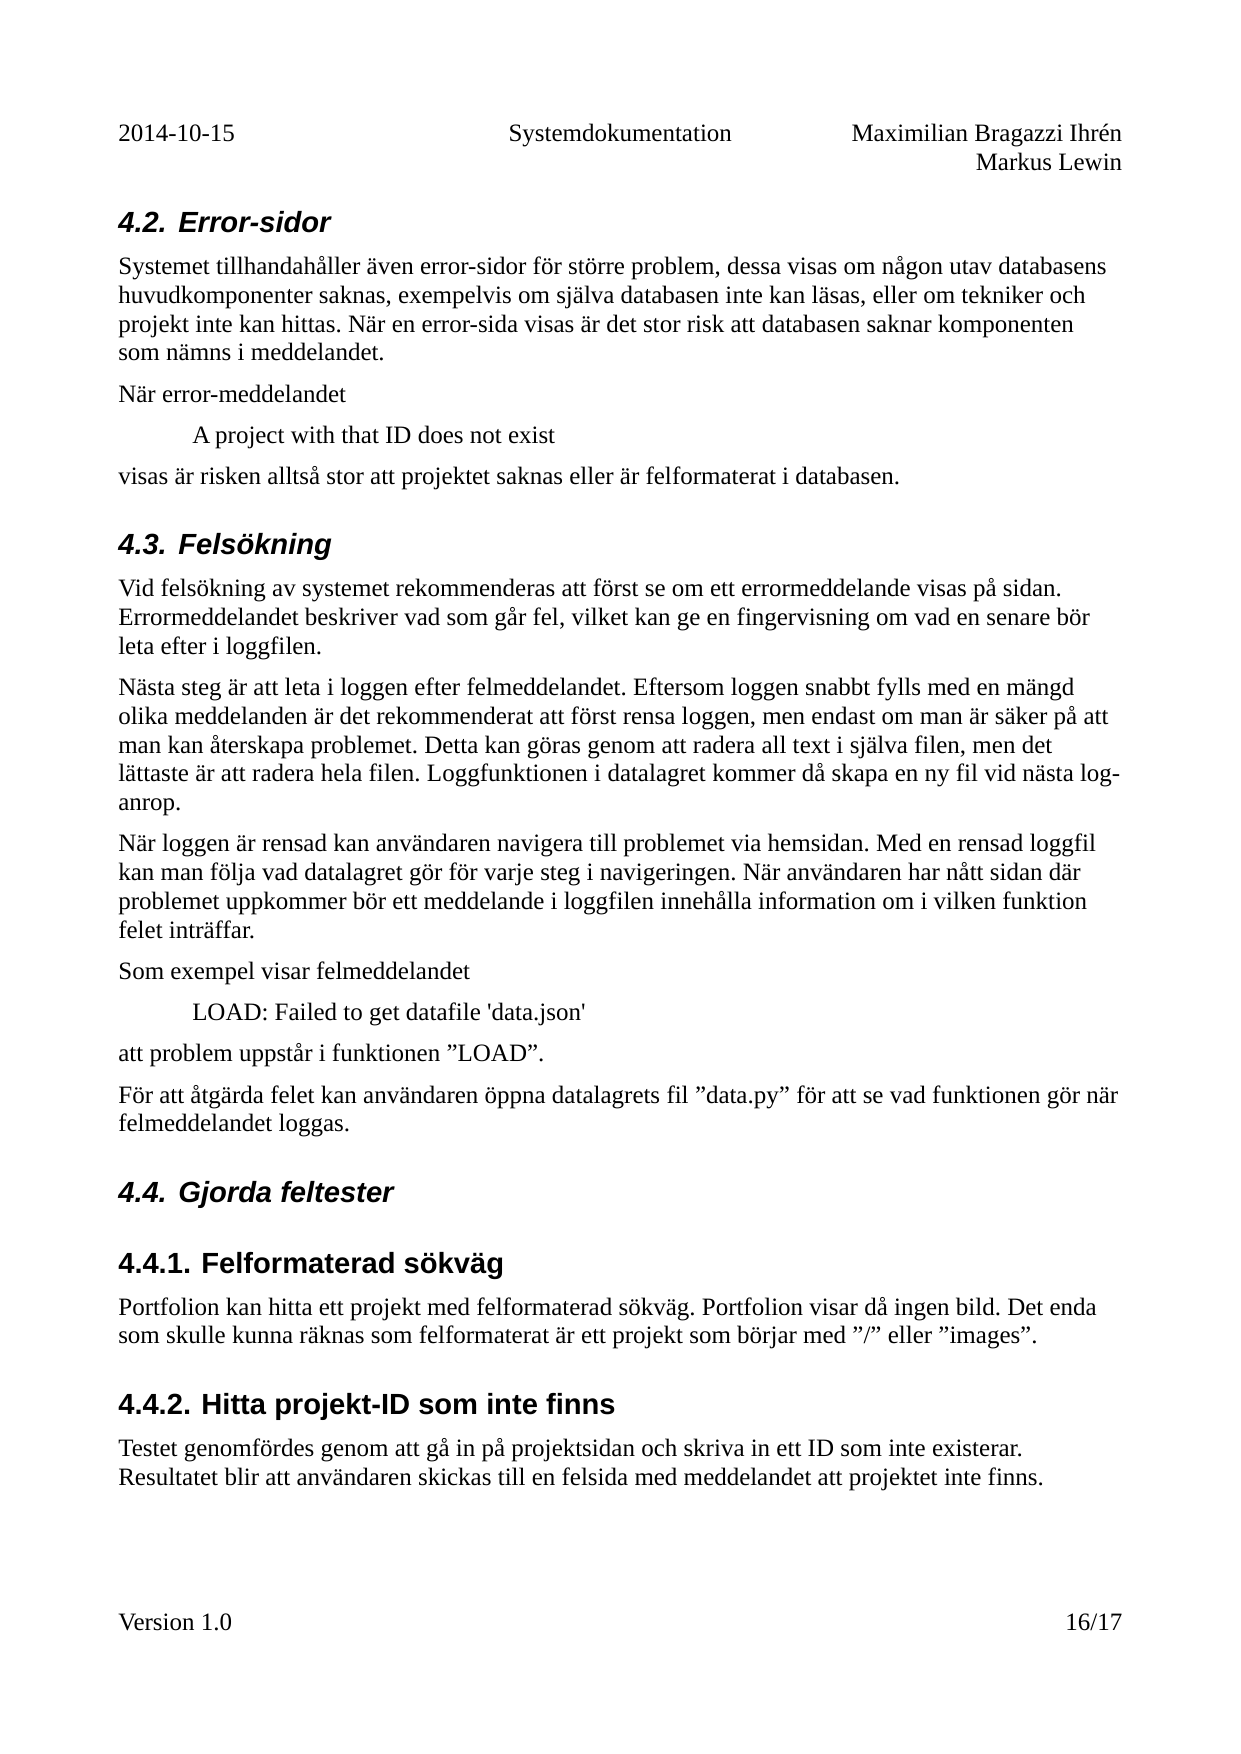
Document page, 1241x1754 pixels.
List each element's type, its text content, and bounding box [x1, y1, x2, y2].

text A project with that ID does not exist [118, 420, 1122, 449]
text LOAD: Failed to get datafile 'data.json' [118, 997, 1122, 1026]
text att problem uppstår i funktionen ”LOAD”. [118, 1038, 1122, 1067]
text visas är risken alltså stor att projektet saknas eller är felformaterat i databasen. [118, 461, 1122, 490]
text Som exempel visar felmeddelandet [118, 956, 1122, 985]
subtitle Gjorda feltester [118, 1175, 1122, 1208]
subtitle Hitta projekt-ID som inte finns [118, 1387, 1122, 1420]
text För att åtgärda felet kan användaren öppna datalagrets fil ”data.py” för att se vad funktionen gör när felmeddelandet loggas. [118, 1080, 1122, 1137]
text När error-meddelandet [118, 379, 1122, 407]
text När loggen är rensad kan användaren navigera till problemet via hemsidan. Med en rensad loggfil kan man följa vad datalagret gör för varje steg i navigeringen. När användaren har nått sidan där problemet uppkommer bör ett meddelande i loggfilen innehålla information om i vilken funktion felet inträffar. [118, 828, 1122, 943]
text Portfolion kan hitta ett projekt med felformaterad sökväg. Portfolion visar då ingen bild. Det enda som skulle kunna räknas som felformaterat är ett projekt som börjar med ”/” eller ”images”. [118, 1292, 1122, 1349]
subtitle Felformaterad sökväg [118, 1246, 1122, 1279]
subtitle Error-sidor [118, 205, 1122, 239]
subtitle Felsökning [118, 527, 1122, 561]
text Systemet tillhandahåller även error-sidor för större problem, dessa visas om någon utav databasens huvudkomponenter saknas, exempelvis om själva databasen inte kan läsas, eller om tekniker och projekt inte kan hittas. När en error-sida visas är det stor risk att databasen saknar komponenten som nämns i meddelandet. [118, 251, 1122, 366]
text Nästa steg är att leta i loggen efter felmeddelandet. Eftersom loggen snabbt fylls med en mängd olika meddelanden är det rekommenderat att först rensa loggen, men endast om man är säker på att man kan återskapa problemet. Detta kan göras genom att radera all text i själva filen, men det lättaste är att radera hela filen. Loggfunktionen i datalagret kommer då skapa en ny fil vid nästa log-anrop. [118, 672, 1122, 816]
text Testet genomfördes genom att gå in på projektsidan och skriva in ett ID som inte existerar. Resultatet blir att användaren skickas till en felsida med meddelandet att projektet inte finns. [118, 1433, 1122, 1490]
text Vid felsökning av systemet rekommenderas att först se om ett errormeddelande visas på sidan. Errormeddelandet beskriver vad som går fel, vilket kan ge en fingervisning om vad en senare bör leta efter i loggfilen. [118, 573, 1122, 660]
